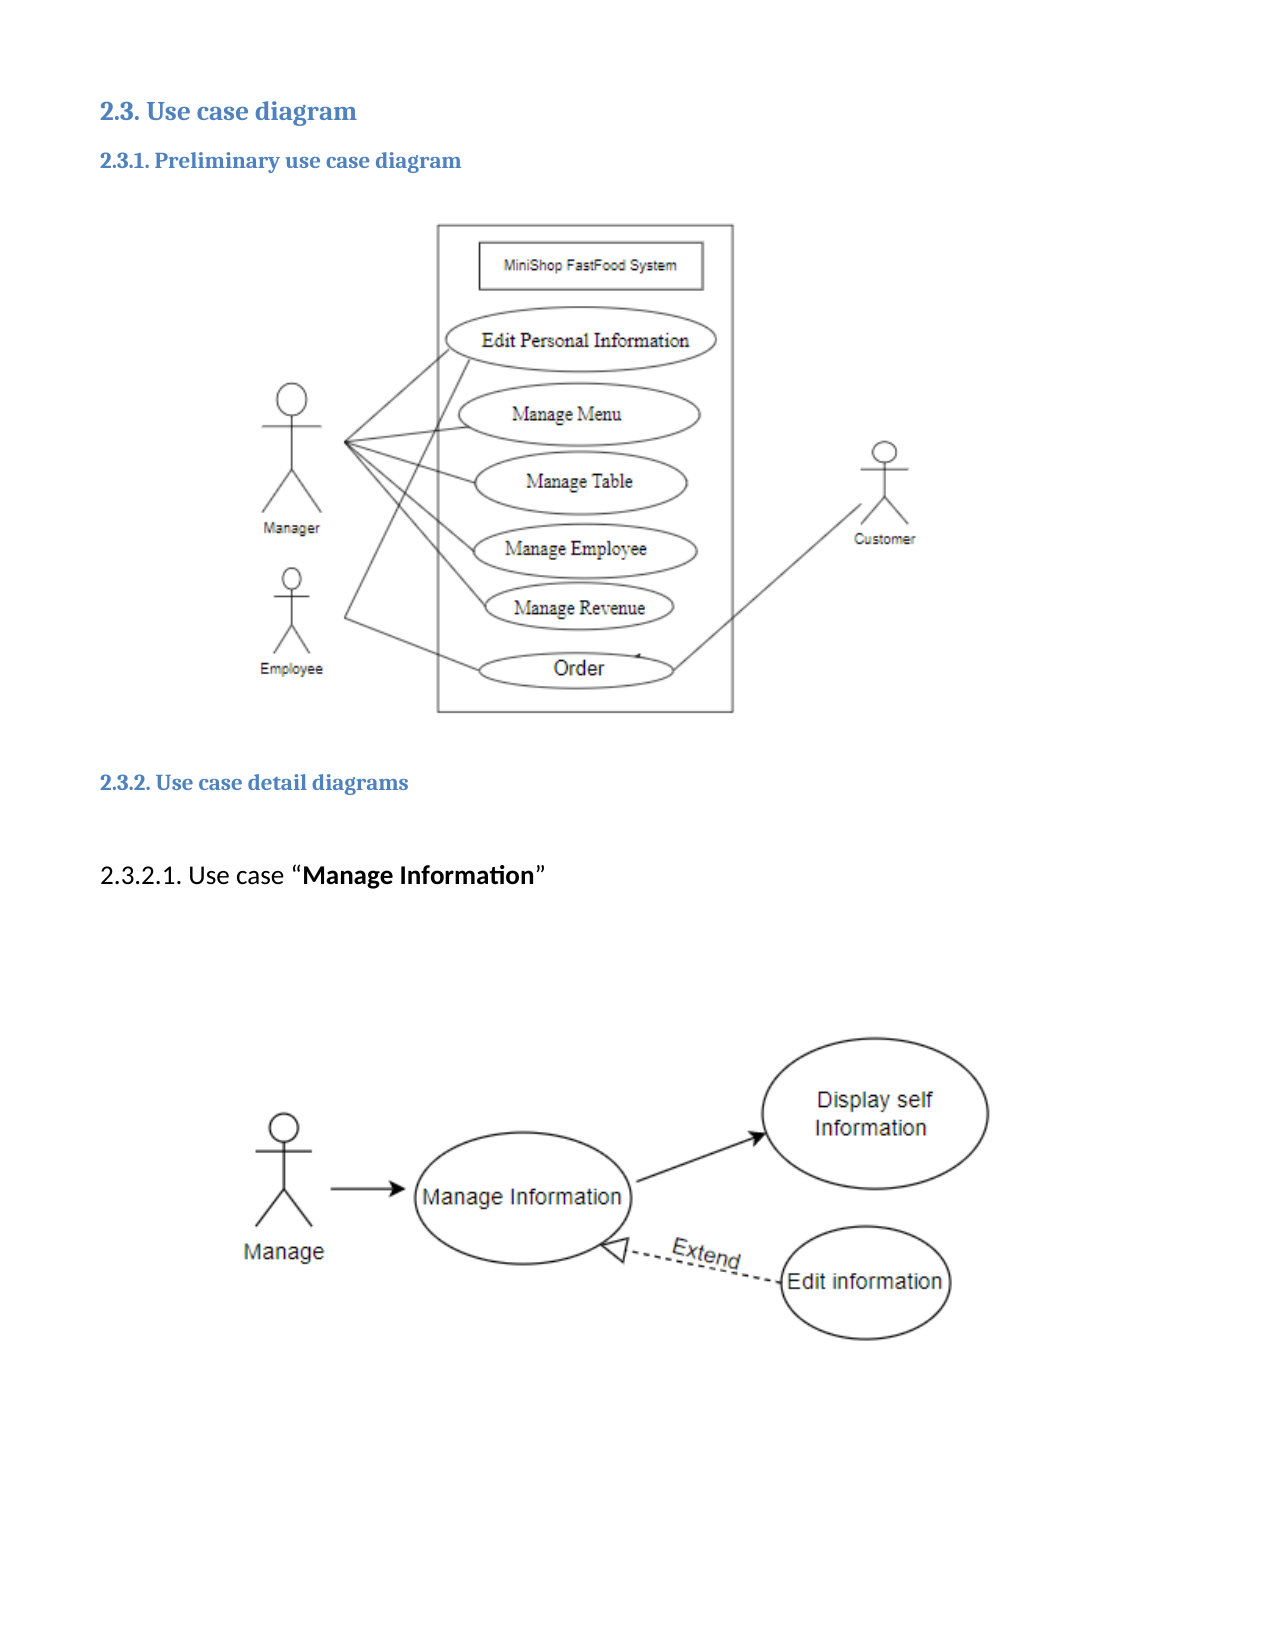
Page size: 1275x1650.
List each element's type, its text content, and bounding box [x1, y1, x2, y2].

subtitle 2.3. Use case diagram [100, 96, 1125, 127]
subtitle 2.3.2. Use case detail diagrams [100, 769, 1125, 796]
subtitle 2.3.1. Preliminary use case diagram [100, 148, 1125, 174]
picture [238, 194, 933, 721]
picture [223, 1023, 1002, 1355]
text 2.3.2.1. Use case “Manage Information” [100, 858, 1125, 891]
